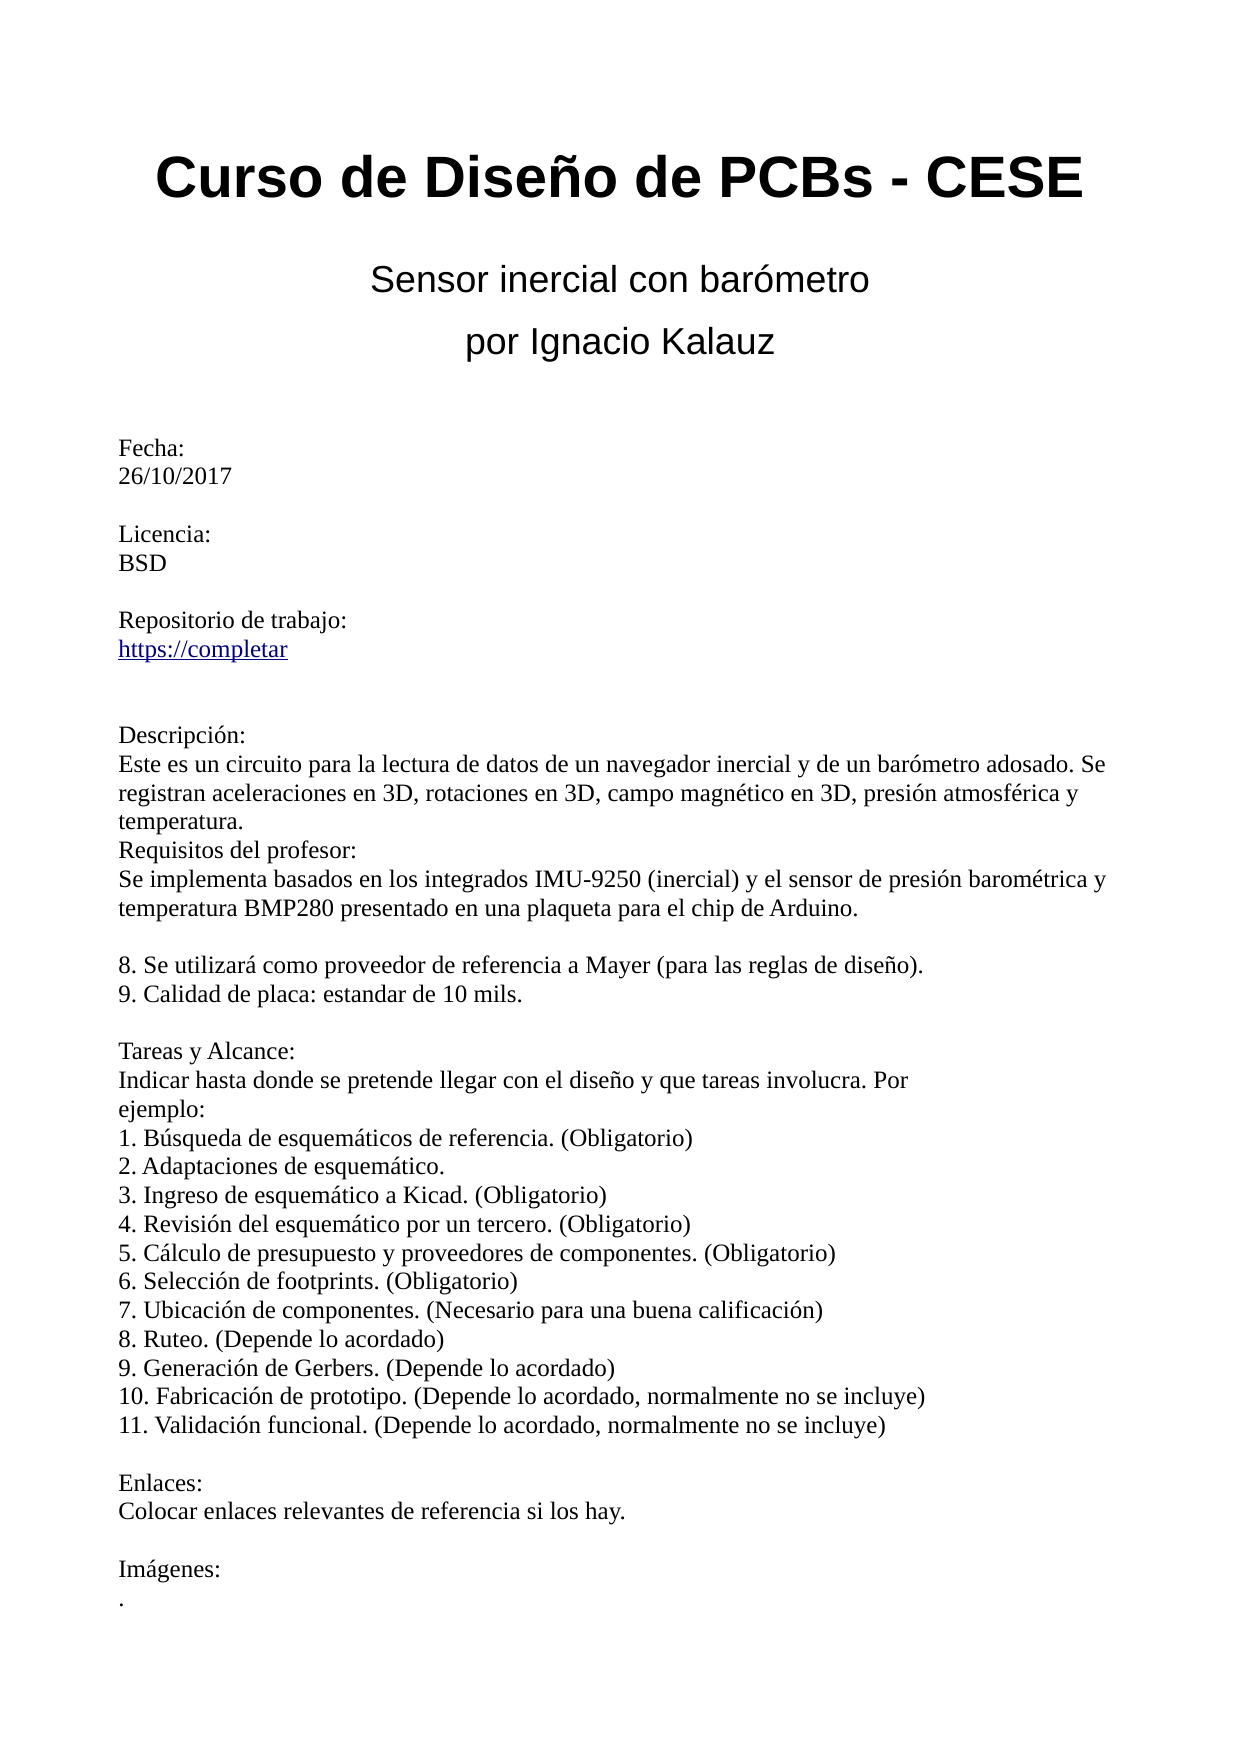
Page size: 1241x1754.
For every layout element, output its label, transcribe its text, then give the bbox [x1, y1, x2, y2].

text 4. Revisión del esquemático por un tercero. (Obligatorio) [118, 1209, 1122, 1238]
text 9. Generación de Gerbers. (Depende lo acordado) [118, 1353, 1122, 1381]
text Se implementa basados en los integrados IMU-9250 (inercial) y el sensor de presión barométrica y temperatura BMP280 presentado en una plaqueta para el chip de Arduino. [118, 864, 1122, 921]
text 2. Adaptaciones de esquemático. [118, 1151, 1122, 1180]
text Repositorio de trabajo: [118, 605, 1122, 634]
title Curso de Diseño de PCBs - CESE [118, 143, 1122, 210]
text https://completar [118, 634, 1122, 663]
text . [118, 1583, 1122, 1611]
text 11. Validación funcional. (Depende lo acordado, normalmente no se incluye) [118, 1410, 1122, 1439]
text 26/10/2017 [118, 461, 1122, 490]
text Requisitos del profesor: [118, 835, 1122, 864]
text Licencia: [118, 519, 1122, 548]
subtitle por Ignacio Kalauz [118, 319, 1122, 363]
text Tareas y Alcance: [118, 1036, 1122, 1065]
text 3. Ingreso de esquemático a Kicad. (Obligatorio) [118, 1180, 1122, 1209]
text Descripción: [118, 720, 1122, 749]
text Este es un circuito para la lectura de datos de un navegador inercial y de un barómetro adosado. Se registran aceleraciones en 3D, rotaciones en 3D, campo magnético en 3D, presión atmosférica y temperatura. [118, 749, 1122, 835]
text BSD [118, 548, 1122, 576]
text Colocar enlaces relevantes de referencia si los hay. [118, 1496, 1122, 1525]
text Fecha: [118, 433, 1122, 461]
text Imágenes: [118, 1554, 1122, 1583]
text 10. Fabricación de prototipo. (Depende lo acordado, normalmente no se incluye) [118, 1381, 1122, 1410]
text 1. Búsqueda de esquemáticos de referencia. (Obligatorio) [118, 1123, 1122, 1151]
text 9. Calidad de placa: estandar de 10 mils. [118, 979, 1122, 1008]
text ejemplo: [118, 1094, 1122, 1123]
text 8. Ruteo. (Depende lo acordado) [118, 1324, 1122, 1353]
text Enlaces: [118, 1468, 1122, 1496]
text Indicar hasta donde se pretende llegar con el diseño y que tareas involucra. Por [118, 1065, 1122, 1094]
subtitle Sensor inercial con barómetro [118, 258, 1122, 301]
text 7. Ubicación de componentes. (Necesario para una buena calificación) [118, 1295, 1122, 1324]
text 8. Se utilizará como proveedor de referencia a Mayer (para las reglas de diseño). [118, 950, 1122, 979]
text 6. Selección de footprints. (Obligatorio) [118, 1266, 1122, 1295]
text 5. Cálculo de presupuesto y proveedores de componentes. (Obligatorio) [118, 1238, 1122, 1266]
